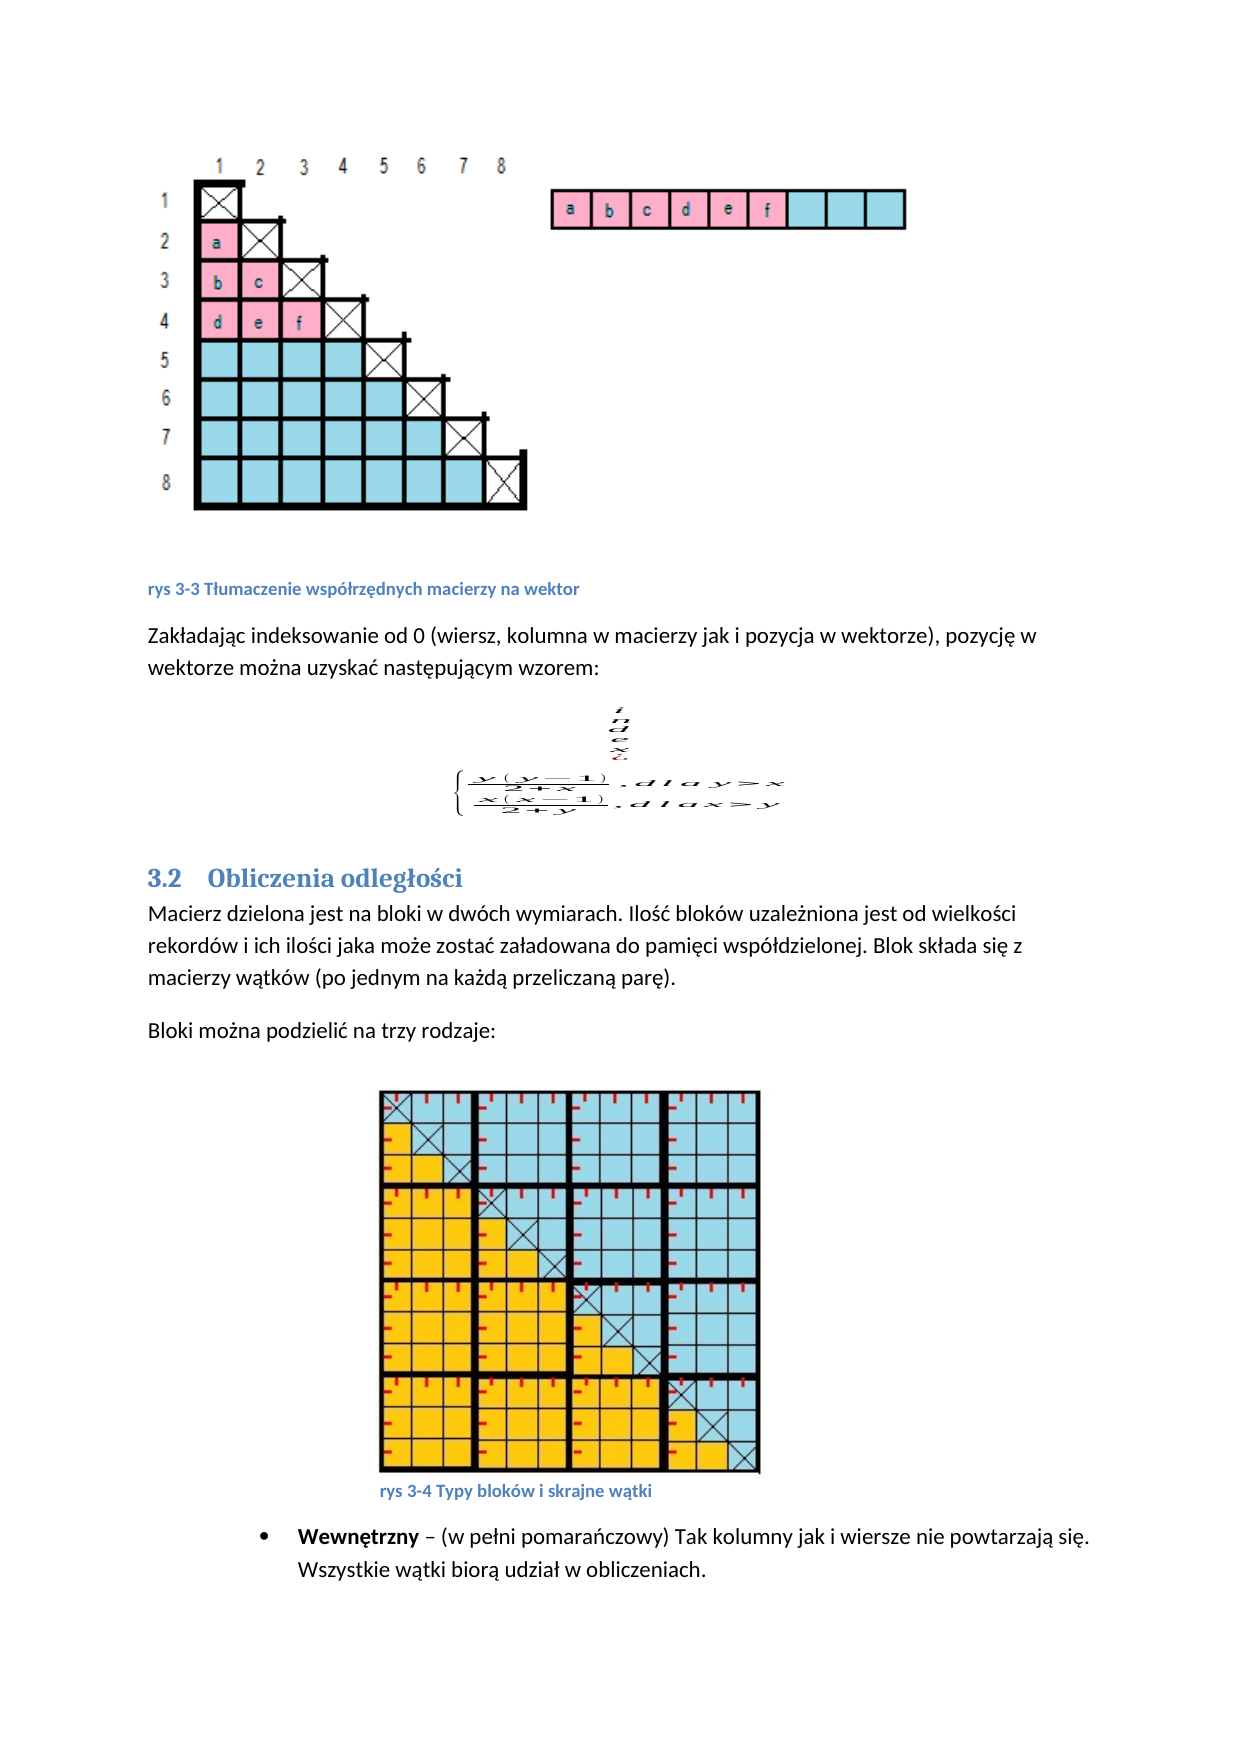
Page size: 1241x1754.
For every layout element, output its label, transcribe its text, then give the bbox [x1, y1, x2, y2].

text [379, 1502, 814, 1522]
subtitle Obliczenia odległości [148, 863, 1093, 894]
text Macierz dzielona jest na bloki w dwóch wymiarach. Ilość bloków uzależniona jest od wielkości rekordów i ich ilości jaka może zostać załadowana do pamięci współdzielonej. Blok składa się z macierzy wątków (po jednym na każdą przeliczaną parę). [148, 899, 1093, 991]
text Zakładając indeksowanie od 0 (wiersz, kolumna w macierzy jak i pozycja w wektorze), pozycję w wektorze można uzyskać następującym wzorem: [148, 621, 1093, 681]
text rys 3‑3 Tłumaczenie współrzędnych macierzy na wektor [148, 577, 1093, 600]
text Bloki można podzielić na trzy rodzaje: [148, 1016, 1093, 1044]
text rys 3‑4 Typy bloków i skrajne wątki [379, 1479, 814, 1502]
list Wewnętrzny – (w pełni pomarańczowy) Tak kolumny jak i wiersze nie powtarzają się. Wszystkie wątki biorą udział w obliczeniach. [260, 1069, 1093, 1583]
